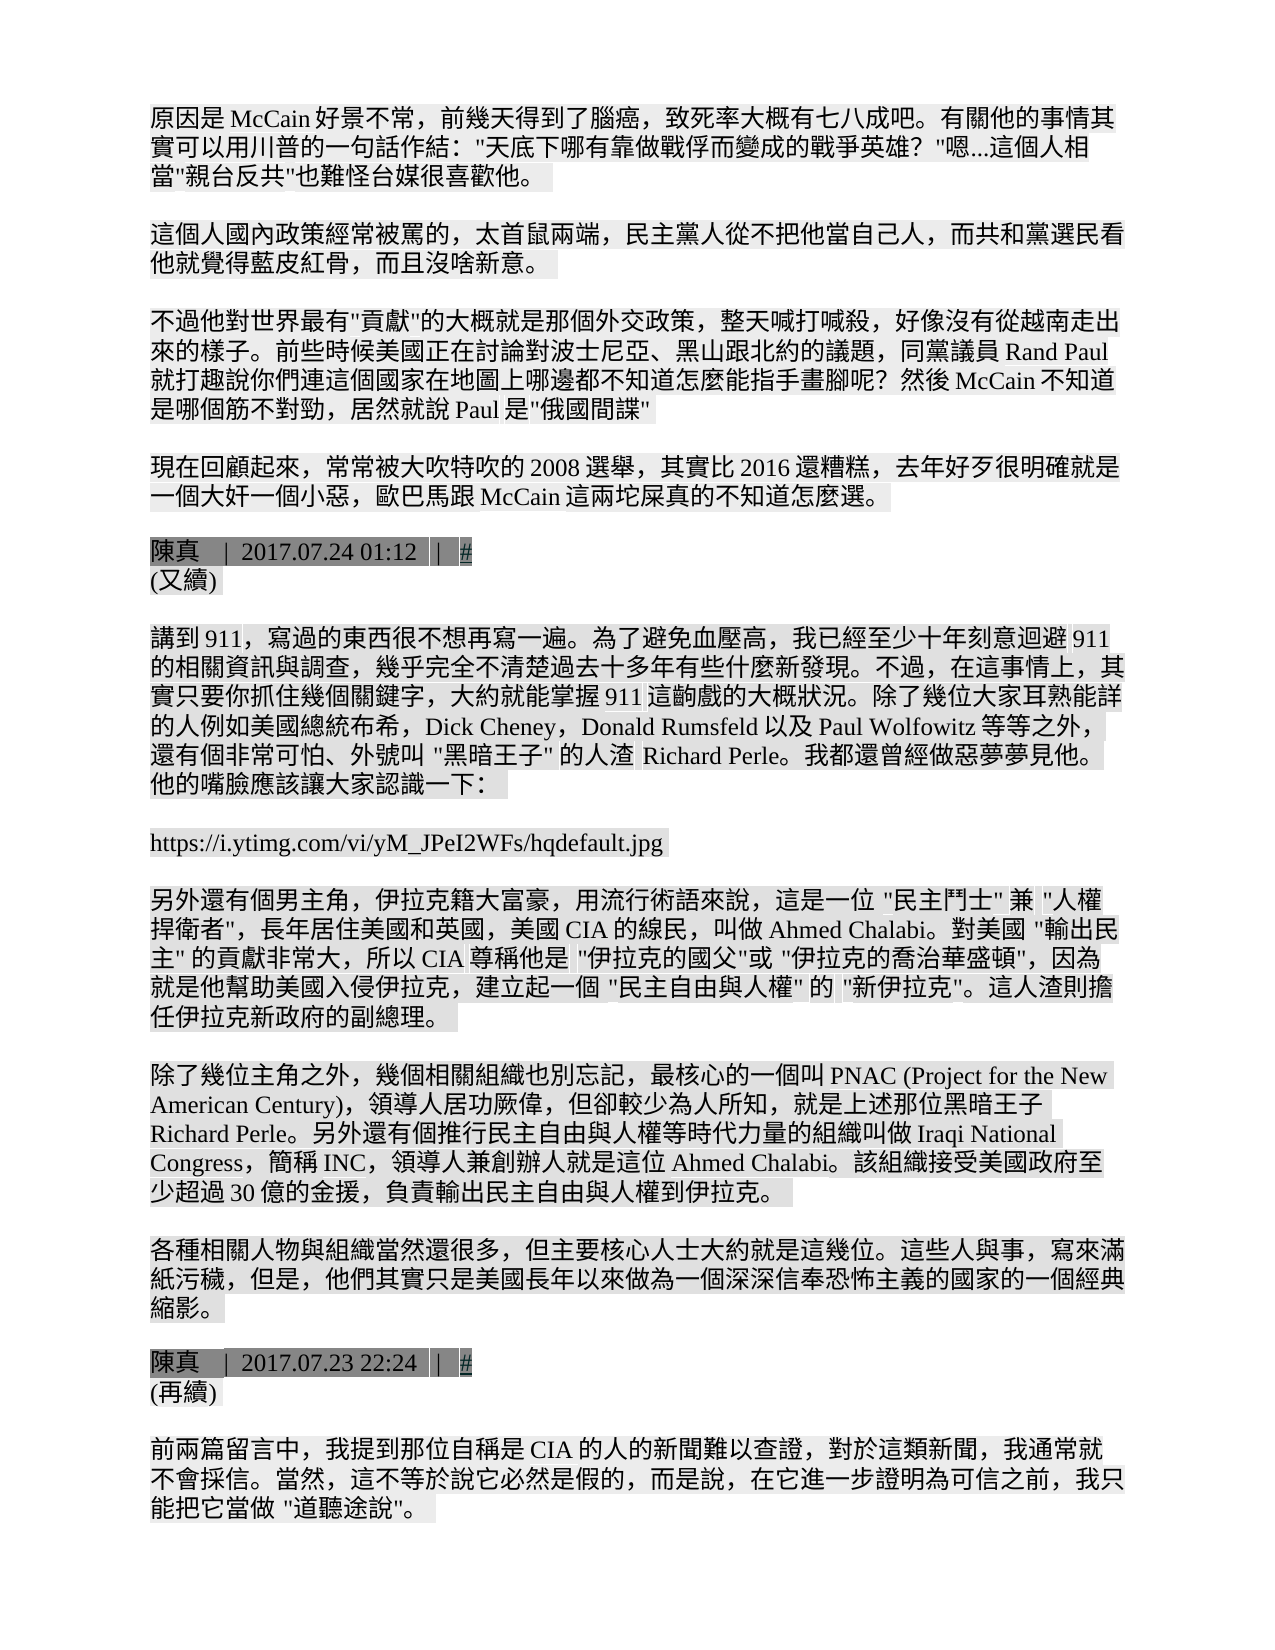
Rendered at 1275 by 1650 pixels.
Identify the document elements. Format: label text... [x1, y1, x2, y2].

text 陳真 | 2017.07.23 22:24 | # [150, 1348, 1125, 1378]
text (又續) 講到911，寫過的東西很不想再寫一遍。為了避免血壓高，我已經至少十年刻意迴避911的相關資訊與調查，幾乎完全不清楚過去十多年有些什麼新發現。不過，在這事情上，其實只要你抓住幾個關鍵字，大約就能掌握911這齣戲的大概狀況。除了幾位大家耳熟能詳的人例如美國總統布希，Dick Cheney，Donald Rumsfeld以及Paul Wolfowitz等等之外，還有個非常可怕、外號叫 "黑暗王子" 的人渣 Richard Perle。我都還曾經做惡夢夢見他。他的嘴臉應該讓大家認識一下： https://i.ytimg.com/vi/yM_JPeI2WFs/hqdefault.jpg 另外還有個男主角，伊拉克籍大富豪，用流行術語來說，這是一位 "民主鬥士" 兼 "人權捍衛者"，長年居住美國和英國，美國CIA的線民，叫做Ahmed Chalabi。對美國 "輸出民主" 的貢獻非常大，所以CIA尊稱他是 "伊拉克的國父"或 "伊拉克的喬治華盛頓"，因為就是他幫助美國入侵伊拉克，建立起一個 "民主自由與人權" 的 "新伊拉克"。這人渣則擔任伊拉克新政府的副總理。 除了幾位主角之外，幾個相關組織也別忘記，最核心的一個叫PNAC (Project for the New American Century)，領導人居功厥偉，但卻較少為人所知，就是上述那位黑暗王子 Richard Perle。另外還有個推行民主自由與人權等時代力量的組織叫做Iraqi National Congress，簡稱INC，領導人兼創辦人就是這位Ahmed Chalabi。該組織接受美國政府至少超過30億的金援，負責輸出民主自由與人權到伊拉克。 各種相關人物與組織當然還很多，但主要核心人士大約就是這幾位。這些人與事，寫來滿紙污穢，但是，他們其實只是美國長年以來做為一個深深信奉恐怖主義的國家的一個經典縮影。 [150, 566, 1125, 1323]
text (再續) 前兩篇留言中，我提到那位自稱是CIA的人的新聞難以查證，對於這類新聞，我通常就不會採信。當然，這不等於說它必然是假的，而是說，在它進一步證明為可信之前，我只能把它當做 "道聽途說"。 [150, 1378, 1125, 1552]
text 原因是McCain好景不常，前幾天得到了腦癌，致死率大概有七八成吧。有關他的事情其實可以用川普的一句話作結："天底下哪有靠做戰俘而變成的戰爭英雄？"嗯...這個人相當"親台反共"也難怪台媒很喜歡他。 這個人國內政策經常被罵的，太首鼠兩端，民主黨人從不把他當自己人，而共和黨選民看他就覺得藍皮紅骨，而且沒啥新意。 不過他對世界最有"貢獻"的大概就是那個外交政策，整天喊打喊殺，好像沒有從越南走出來的樣子。前些時候美國正在討論對波士尼亞、黑山跟北約的議題，同黨議員Rand Paul就打趣說你們連這個國家在地圖上哪邊都不知道怎麼能指手畫腳呢？然後McCain不知道是哪個筋不對勁，居然就說Paul是"俄國間諜" 現在回顧起來，常常被大吹特吹的2008選舉，其實比2016還糟糕，去年好歹很明確就是一個大奸一個小惡，歐巴馬跟McCain這兩坨屎真的不知道怎麼選。 [150, 75, 1125, 512]
text 陳真 | 2017.07.24 01:12 | # [150, 537, 1125, 566]
